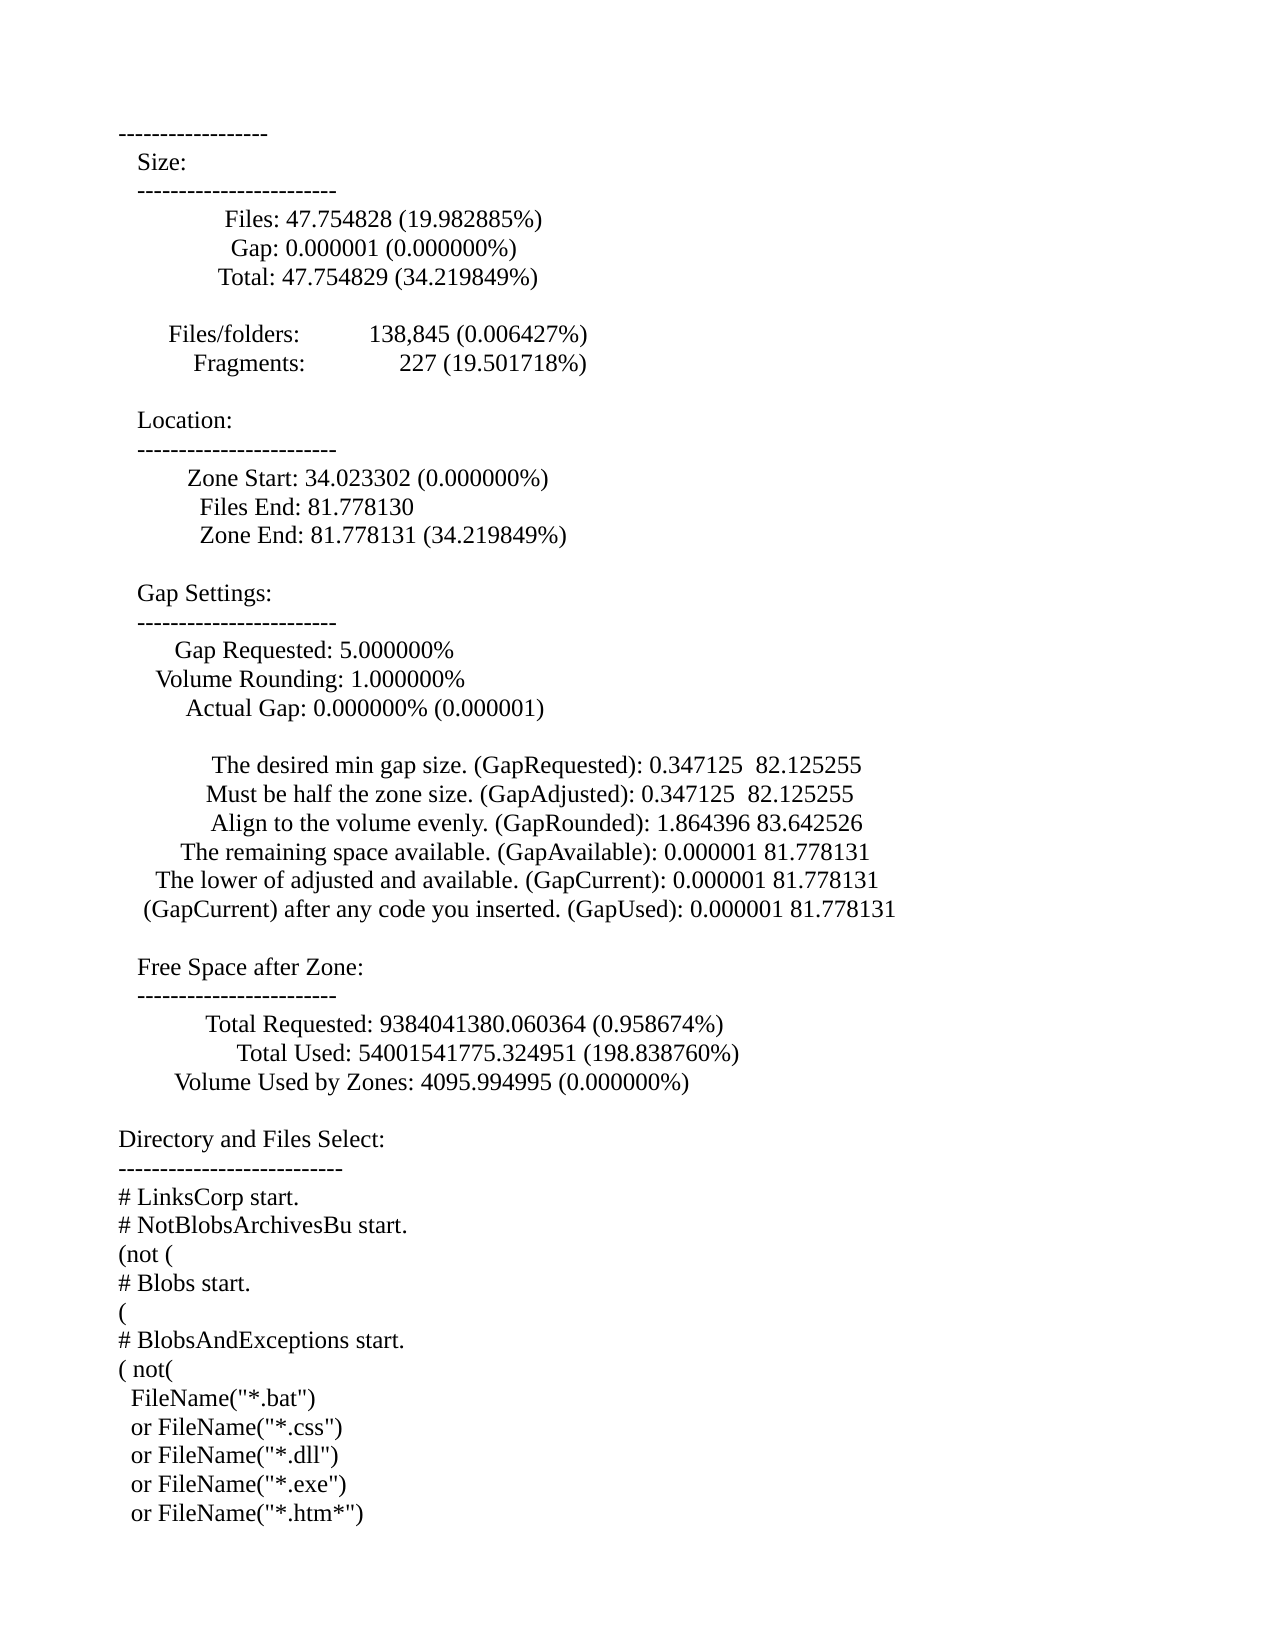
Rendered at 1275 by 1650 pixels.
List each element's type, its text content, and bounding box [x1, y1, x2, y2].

text Gap Requested: 5.000000% [118, 636, 1157, 664]
text FileName("*.bat") [118, 1383, 1157, 1412]
text (not ( [118, 1239, 1157, 1268]
text (GapCurrent) after any code you inserted. (GapUsed): 0.000001 81.778131 [118, 894, 1157, 923]
text Location: [118, 406, 1157, 434]
text # BlobsAndExceptions start. [118, 1326, 1157, 1354]
text ------------------------ [118, 434, 1157, 463]
text ------------------------ [118, 176, 1157, 204]
text Actual Gap: 0.000000% (0.000001) [118, 693, 1157, 722]
text or FileName("*.dll") [118, 1441, 1157, 1469]
text Total Used: 54001541775.324951 (198.838760%) [118, 1038, 1157, 1067]
text # LinksCorp start. [118, 1182, 1157, 1211]
text Directory and Files Select: [118, 1124, 1157, 1153]
text Zone End: 81.778131 (34.219849%) [118, 521, 1157, 549]
text The lower of adjusted and available. (GapCurrent): 0.000001 81.778131 [118, 866, 1157, 894]
text The remaining space available. (GapAvailable): 0.000001 81.778131 [118, 837, 1157, 866]
text Fragments: 227 (19.501718%) [118, 348, 1157, 377]
text Zone Start: 34.023302 (0.000000%) [118, 463, 1157, 492]
text Volume Rounding: 1.000000% [118, 664, 1157, 693]
text The desired min gap size. (GapRequested): 0.347125 82.125255 [118, 751, 1157, 779]
text ------------------ [118, 118, 1157, 147]
text Total: 47.754829 (34.219849%) [118, 262, 1157, 291]
text # NotBlobsArchivesBu start. [118, 1211, 1157, 1239]
text Size: [118, 147, 1157, 176]
text Align to the volume evenly. (GapRounded): 1.864396 83.642526 [118, 808, 1157, 837]
text # Blobs start. [118, 1268, 1157, 1297]
text Files: 47.754828 (19.982885%) [118, 204, 1157, 233]
text or FileName("*.htm*") [118, 1498, 1157, 1527]
text Gap Settings: [118, 578, 1157, 607]
text or FileName("*.css") [118, 1412, 1157, 1441]
text Gap: 0.000001 (0.000000%) [118, 233, 1157, 262]
text --------------------------- [118, 1153, 1157, 1182]
text ------------------------ [118, 981, 1157, 1009]
text Must be half the zone size. (GapAdjusted): 0.347125 82.125255 [118, 779, 1157, 808]
text or FileName("*.exe") [118, 1469, 1157, 1498]
text ( [118, 1297, 1157, 1326]
text Volume Used by Zones: 4095.994995 (0.000000%) [118, 1067, 1157, 1096]
text ------------------------ [118, 607, 1157, 636]
text Free Space after Zone: [118, 952, 1157, 981]
text Total Requested: 9384041380.060364 (0.958674%) [118, 1009, 1157, 1038]
text Files End: 81.778130 [118, 492, 1157, 521]
text Files/folders: 138,845 (0.006427%) [118, 319, 1157, 348]
text ( not( [118, 1354, 1157, 1383]
